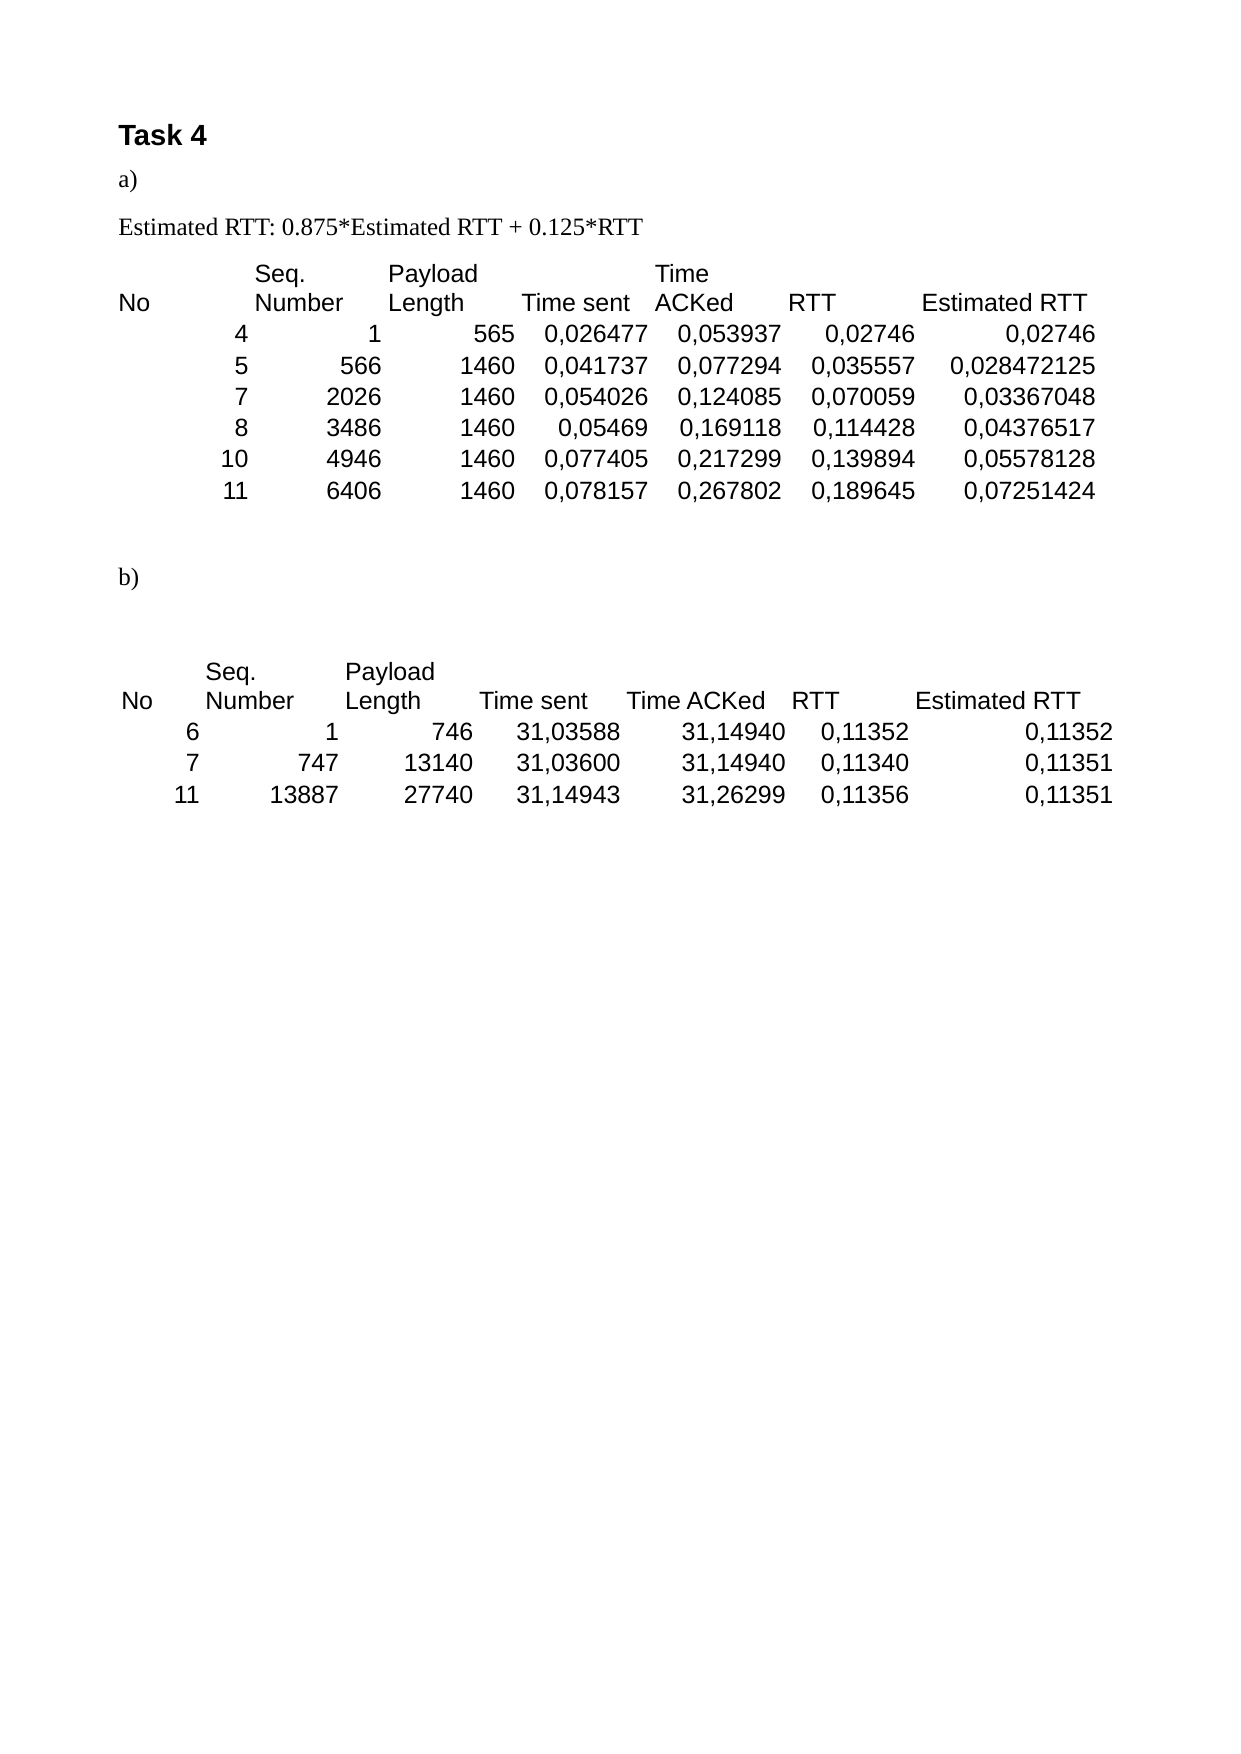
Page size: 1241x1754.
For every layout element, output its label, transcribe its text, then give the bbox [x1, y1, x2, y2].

table_cell 1460 [385, 348, 518, 379]
table_cell 565 [385, 317, 518, 348]
table_cell 3486 [251, 411, 385, 442]
table_cell 1460 [385, 442, 518, 473]
table_cell 31,14940 [623, 746, 788, 777]
table_cell 0,169118 [651, 411, 785, 442]
table_header RTT [789, 657, 912, 714]
table_header Payload Length [342, 657, 476, 714]
table_cell 0,124085 [651, 379, 785, 411]
table_cell 4946 [251, 442, 385, 473]
table_cell 31,03588 [476, 715, 623, 746]
table_cell 0,078157 [518, 473, 651, 504]
table_cell 1460 [385, 411, 518, 442]
table_cell 31,14940 [623, 715, 788, 746]
table_cell 0,11352 [789, 715, 912, 746]
table_cell 5 [115, 348, 251, 379]
table_cell 11 [118, 777, 202, 808]
table_header Time ACKed [651, 259, 785, 317]
table_header Time sent [518, 259, 651, 317]
table_header Time sent [476, 657, 623, 714]
table_cell 1 [202, 715, 342, 746]
table_cell 0,11352 [912, 715, 1116, 746]
table_cell 0,026477 [518, 317, 651, 348]
table_header No [115, 259, 251, 317]
table_cell 0,070059 [785, 379, 918, 411]
text b) [118, 562, 1122, 591]
table_cell 13140 [342, 746, 476, 777]
table_cell 2026 [251, 379, 385, 411]
table_cell 7 [118, 746, 202, 777]
table_header Estimated RTT [912, 657, 1116, 714]
table_cell 31,03600 [476, 746, 623, 777]
table_cell 11 [115, 473, 251, 504]
table_cell 746 [342, 715, 476, 746]
table_cell 0,077405 [518, 442, 651, 473]
table_cell 0,267802 [651, 473, 785, 504]
text Estimated RTT: 0.875*Estimated RTT + 0.125*RTT [118, 212, 1122, 241]
table_cell 13887 [202, 777, 342, 808]
table_cell 747 [202, 746, 342, 777]
table_cell 0,077294 [651, 348, 785, 379]
table_cell 8 [115, 411, 251, 442]
table_cell 0,07251424 [918, 473, 1099, 504]
table_cell 1 [251, 317, 385, 348]
table_header Time ACKed [623, 657, 788, 714]
table_header No [118, 657, 202, 714]
text a) [118, 164, 1122, 193]
table_header Seq. Number [202, 657, 342, 714]
table_cell 0,054026 [518, 379, 651, 411]
table_cell 0,189645 [785, 473, 918, 504]
table_cell 0,05469 [518, 411, 651, 442]
table_cell 7 [115, 379, 251, 411]
table_cell 0,11351 [912, 746, 1116, 777]
table_cell 0,05578128 [918, 442, 1099, 473]
table_cell 27740 [342, 777, 476, 808]
table_cell 0,11340 [789, 746, 912, 777]
table_cell 6406 [251, 473, 385, 504]
table_cell 0,03367048 [918, 379, 1099, 411]
table_cell 0,053937 [651, 317, 785, 348]
table_header Estimated RTT [918, 259, 1099, 317]
table_cell 1460 [385, 473, 518, 504]
table_cell 0,035557 [785, 348, 918, 379]
table_cell 0,11351 [912, 777, 1116, 808]
table_cell 0,11356 [789, 777, 912, 808]
table_cell 10 [115, 442, 251, 473]
table_cell 0,114428 [785, 411, 918, 442]
table_header RTT [785, 259, 918, 317]
table_cell 0,02746 [918, 317, 1099, 348]
table_cell 1460 [385, 379, 518, 411]
table_cell 4 [115, 317, 251, 348]
table_cell 0,139894 [785, 442, 918, 473]
table_header Payload Length [385, 259, 518, 317]
subtitle Task 4 [118, 118, 1122, 152]
table_cell 0,041737 [518, 348, 651, 379]
table_cell 0,028472125 [918, 348, 1099, 379]
table_cell 0,02746 [785, 317, 918, 348]
table_cell 0,04376517 [918, 411, 1099, 442]
table_cell 0,217299 [651, 442, 785, 473]
table_header Seq. Number [251, 259, 385, 317]
table_cell 566 [251, 348, 385, 379]
table_cell 31,14943 [476, 777, 623, 808]
table_cell 6 [118, 715, 202, 746]
table_cell 31,26299 [623, 777, 788, 808]
